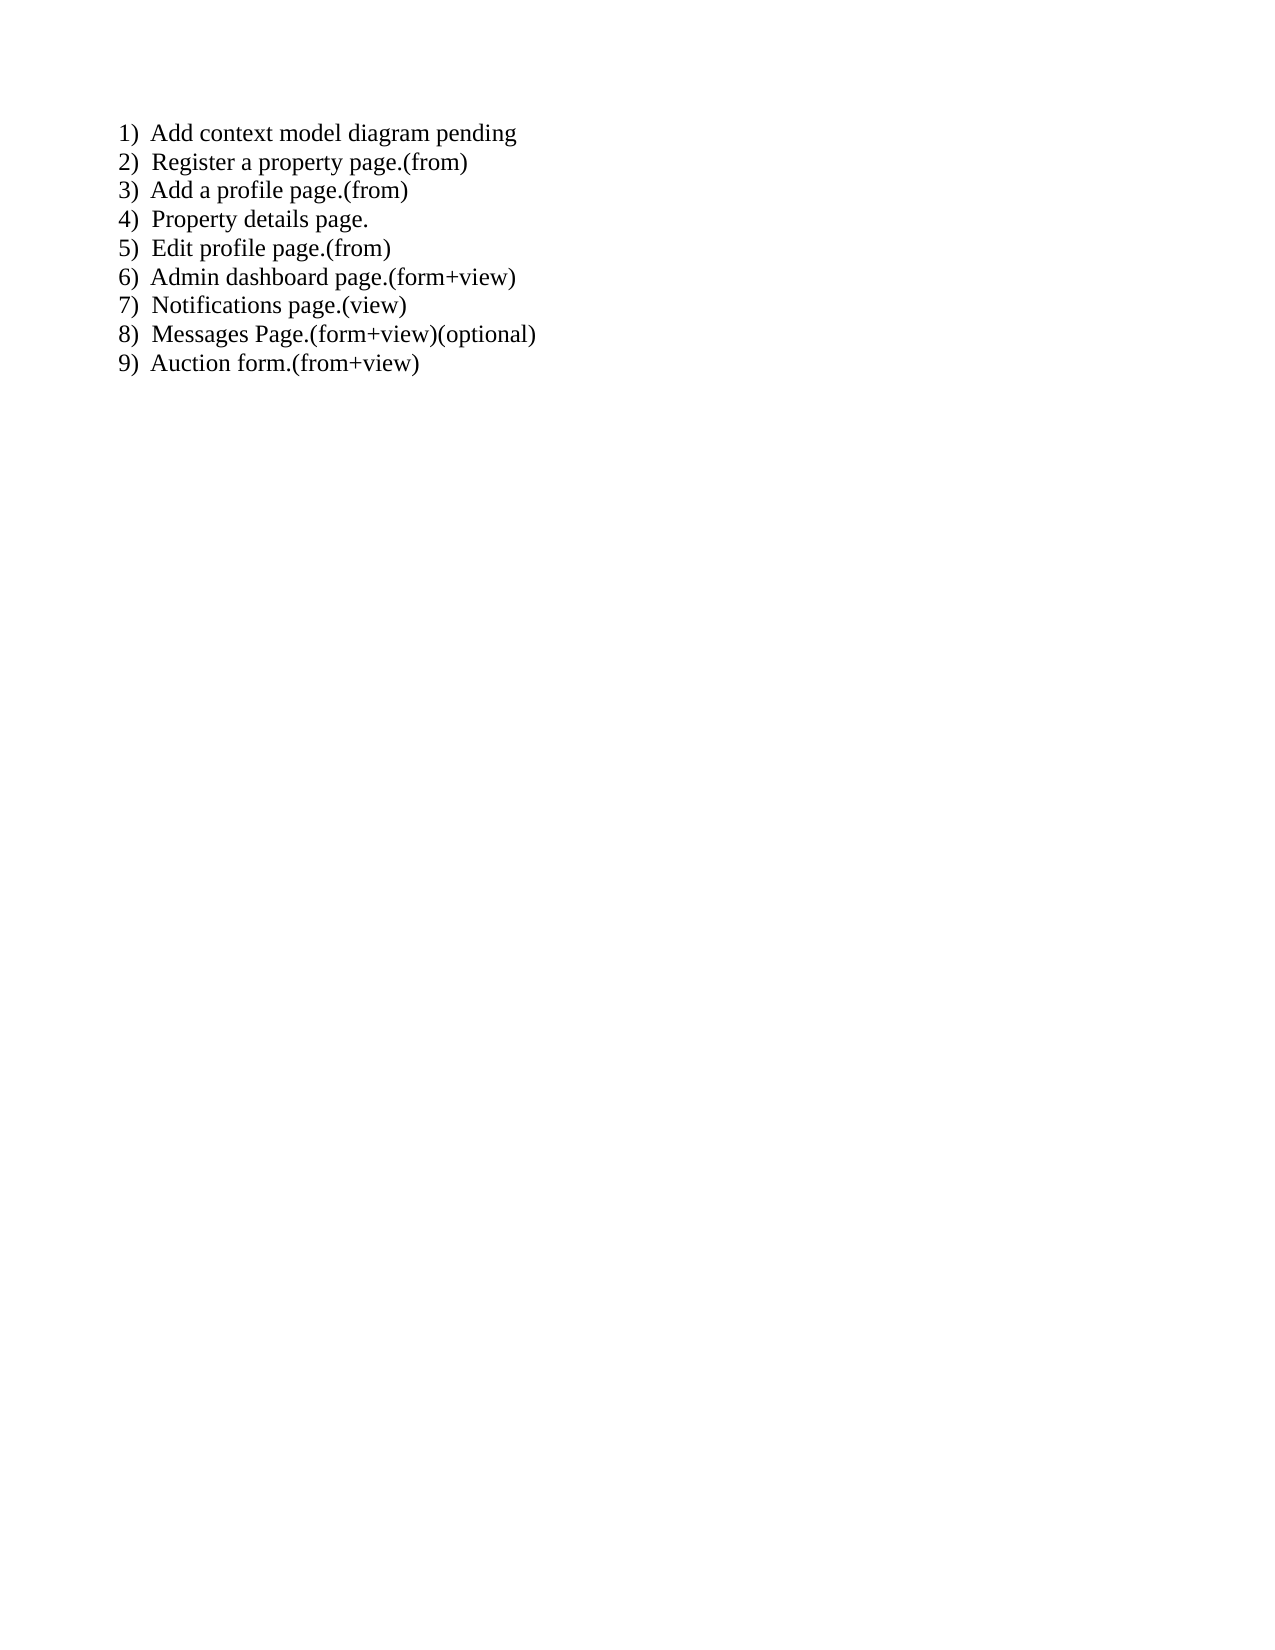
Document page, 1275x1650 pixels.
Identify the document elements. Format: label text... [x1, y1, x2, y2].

text 7) Notifications page.(view) [118, 291, 1157, 319]
text 6) Admin dashboard page.(form+view) [118, 262, 1157, 291]
text 4) Property details page. [118, 204, 1157, 233]
text 9) Auction form.(from+view) [118, 348, 1157, 377]
text 5) Edit profile page.(from) [118, 233, 1157, 262]
text 3) Add a profile page.(from) [118, 176, 1157, 204]
text 1) Add context model diagram pending [118, 118, 1157, 147]
text 8) Messages Page.(form+view)(optional) [118, 319, 1157, 348]
text 2) Register a property page.(from) [118, 147, 1157, 176]
